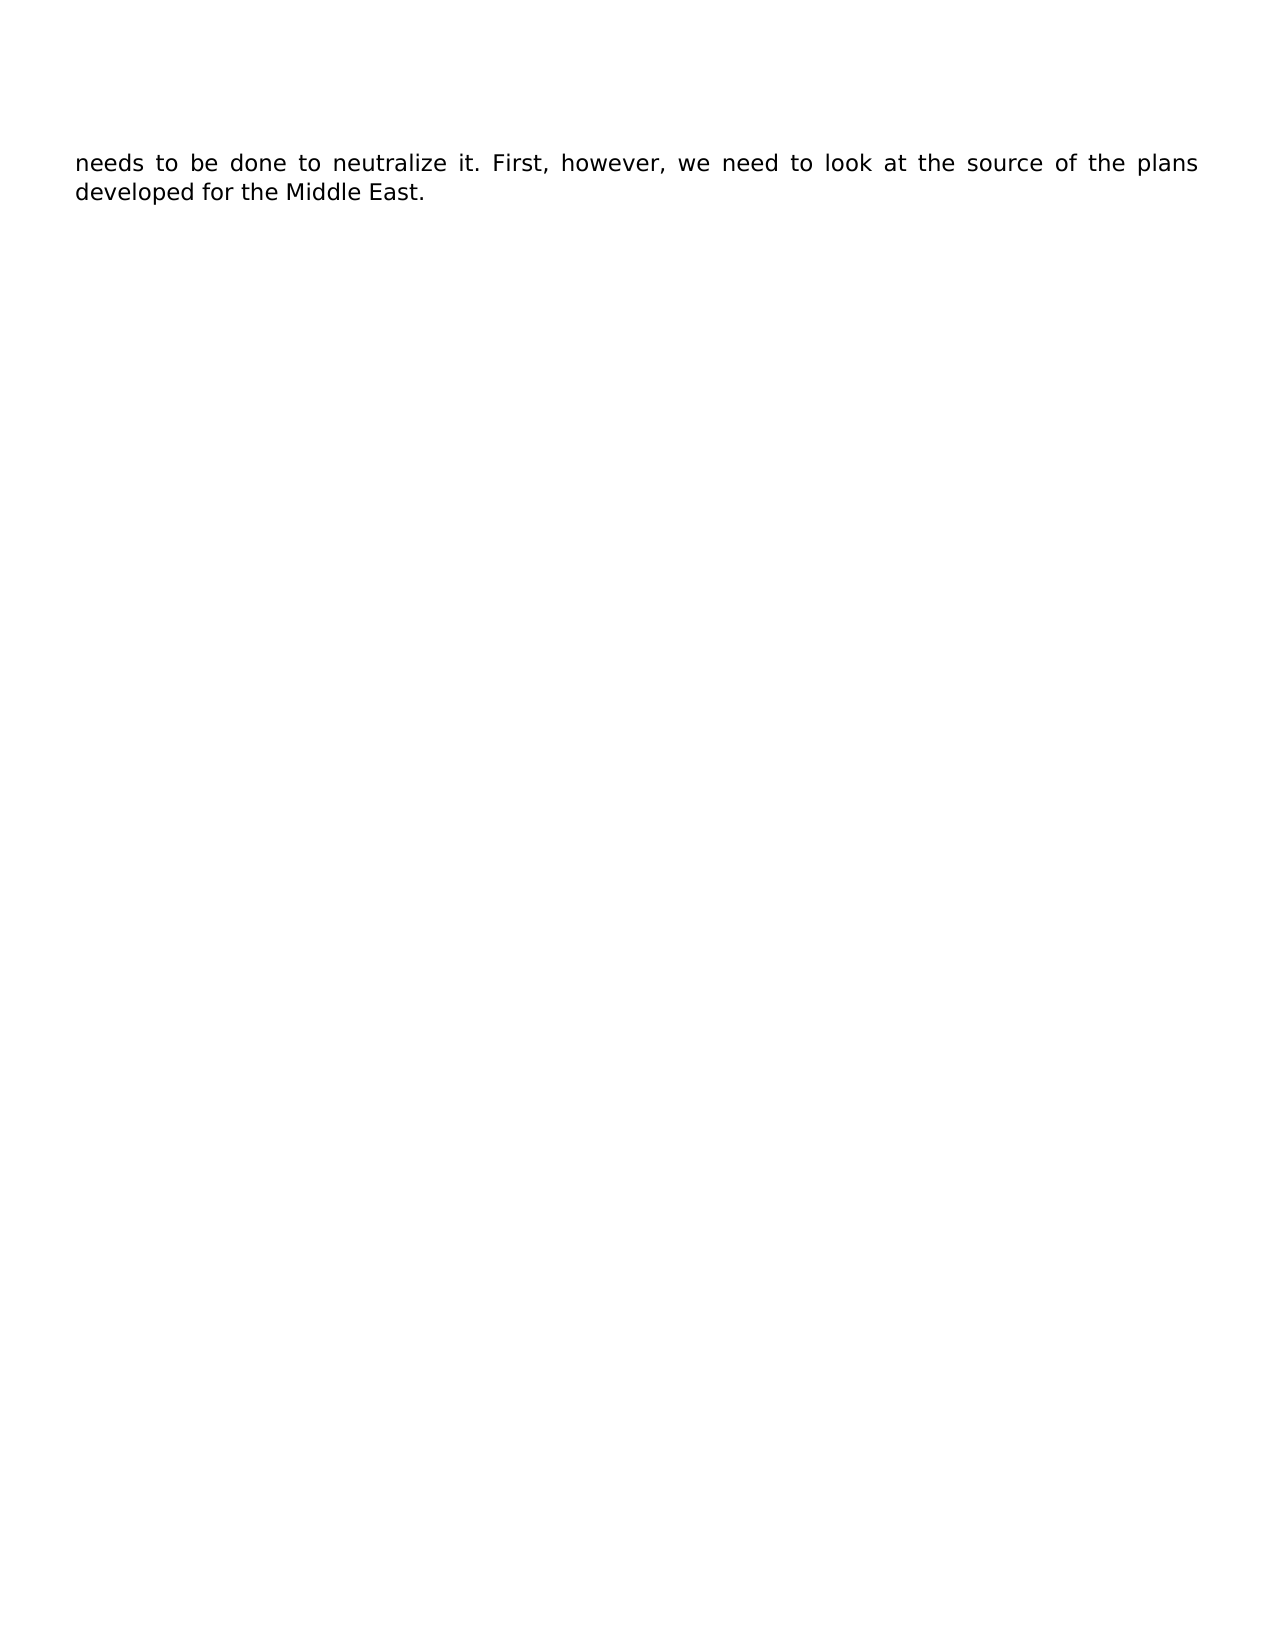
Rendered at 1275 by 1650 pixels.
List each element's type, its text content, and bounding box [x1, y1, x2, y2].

text needs to be done to neutralize it. First, however, we need to look at the source of the plans developed for the Middle East. [75, 150, 1200, 206]
